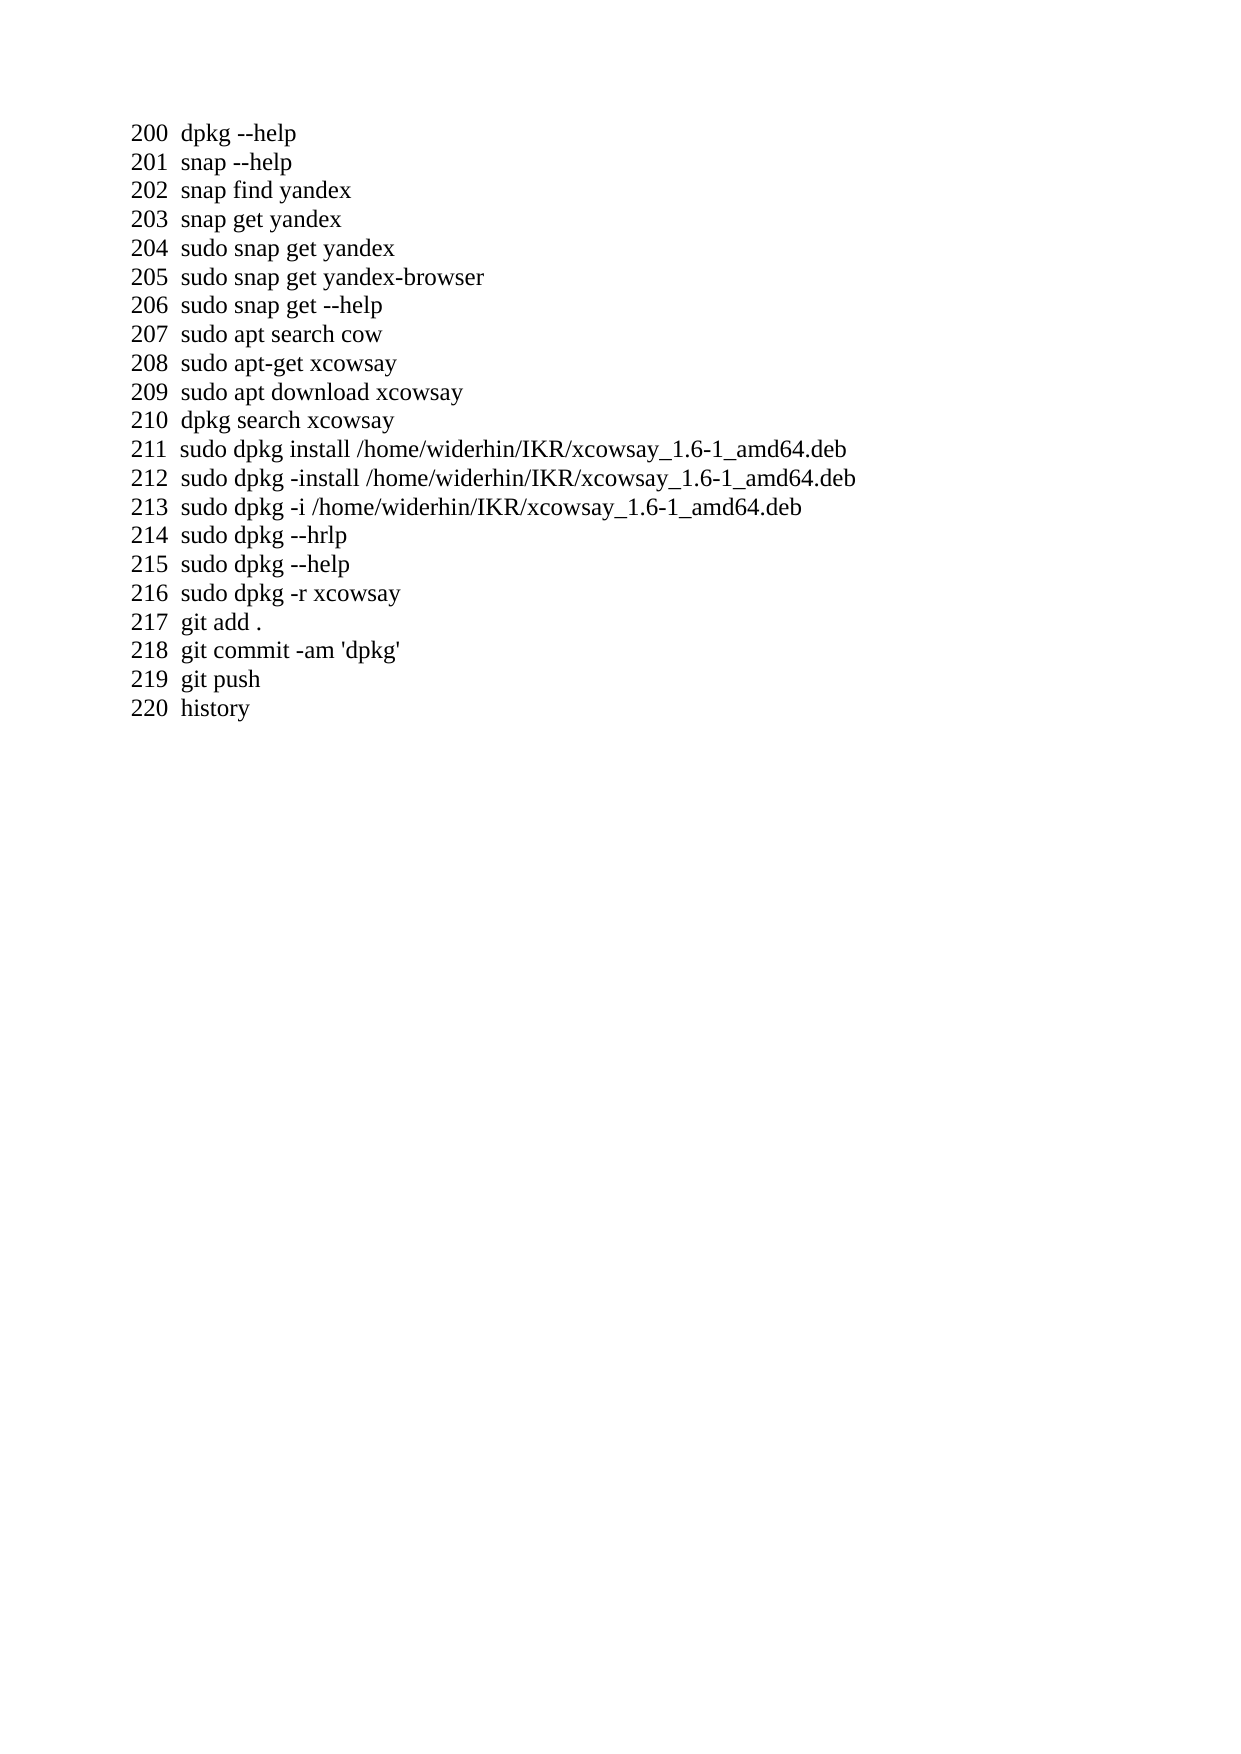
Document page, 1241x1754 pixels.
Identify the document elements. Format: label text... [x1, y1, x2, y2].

text 202 snap find yandex [118, 176, 1122, 204]
text 216 sudo dpkg -r xcowsay [118, 578, 1122, 607]
text 203 snap get yandex [118, 204, 1122, 233]
text 213 sudo dpkg -i /home/widerhin/IKR/xcowsay_1.6-1_amd64.deb [118, 492, 1122, 521]
text 210 dpkg search xcowsay [118, 406, 1122, 434]
text 217 git add . [118, 607, 1122, 636]
text 200 dpkg --help [118, 118, 1122, 147]
text 208 sudo apt-get xcowsay [118, 348, 1122, 377]
text 206 sudo snap get --help [118, 291, 1122, 319]
text 220 history [118, 693, 1122, 722]
text 204 sudo snap get yandex [118, 233, 1122, 262]
text 201 snap --help [118, 147, 1122, 176]
text 205 sudo snap get yandex-browser [118, 262, 1122, 291]
text 207 sudo apt search cow [118, 319, 1122, 348]
text 209 sudo apt download xcowsay [118, 377, 1122, 406]
text 215 sudo dpkg --help [118, 549, 1122, 578]
text 219 git push [118, 664, 1122, 693]
text 212 sudo dpkg -install /home/widerhin/IKR/xcowsay_1.6-1_amd64.deb [118, 463, 1122, 492]
text 214 sudo dpkg --hrlp [118, 521, 1122, 549]
text 211 sudo dpkg install /home/widerhin/IKR/xcowsay_1.6-1_amd64.deb [118, 434, 1122, 463]
text 218 git commit -am 'dpkg' [118, 636, 1122, 664]
